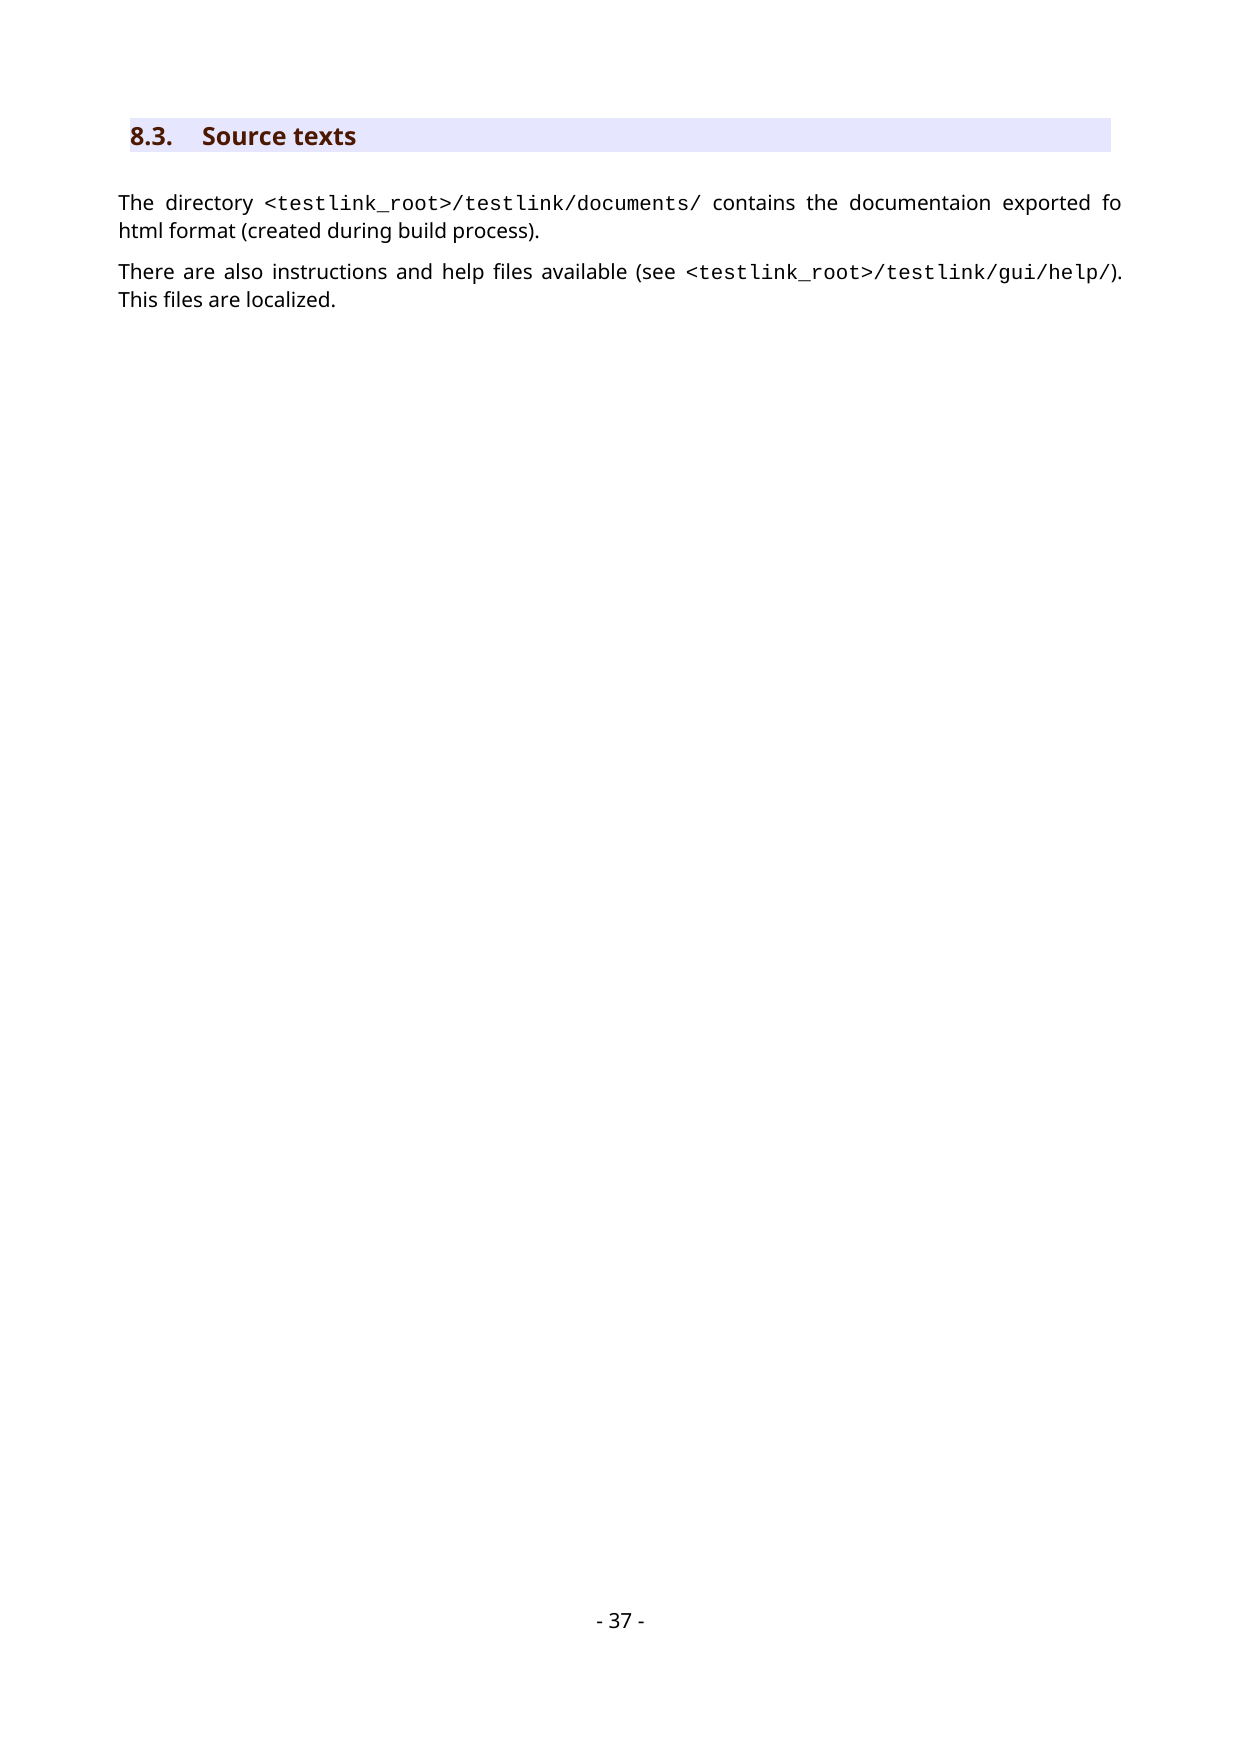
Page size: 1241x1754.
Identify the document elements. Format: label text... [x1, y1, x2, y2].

text The directory <testlink_root>/testlink/documents/ contains the documentaion exported fo html format (created during build process). [118, 188, 1122, 244]
text There are also instructions and help files available (see <testlink_root>/testlink/gui/help/). This files are localized. [118, 257, 1122, 314]
subtitle Source texts [130, 118, 1111, 152]
